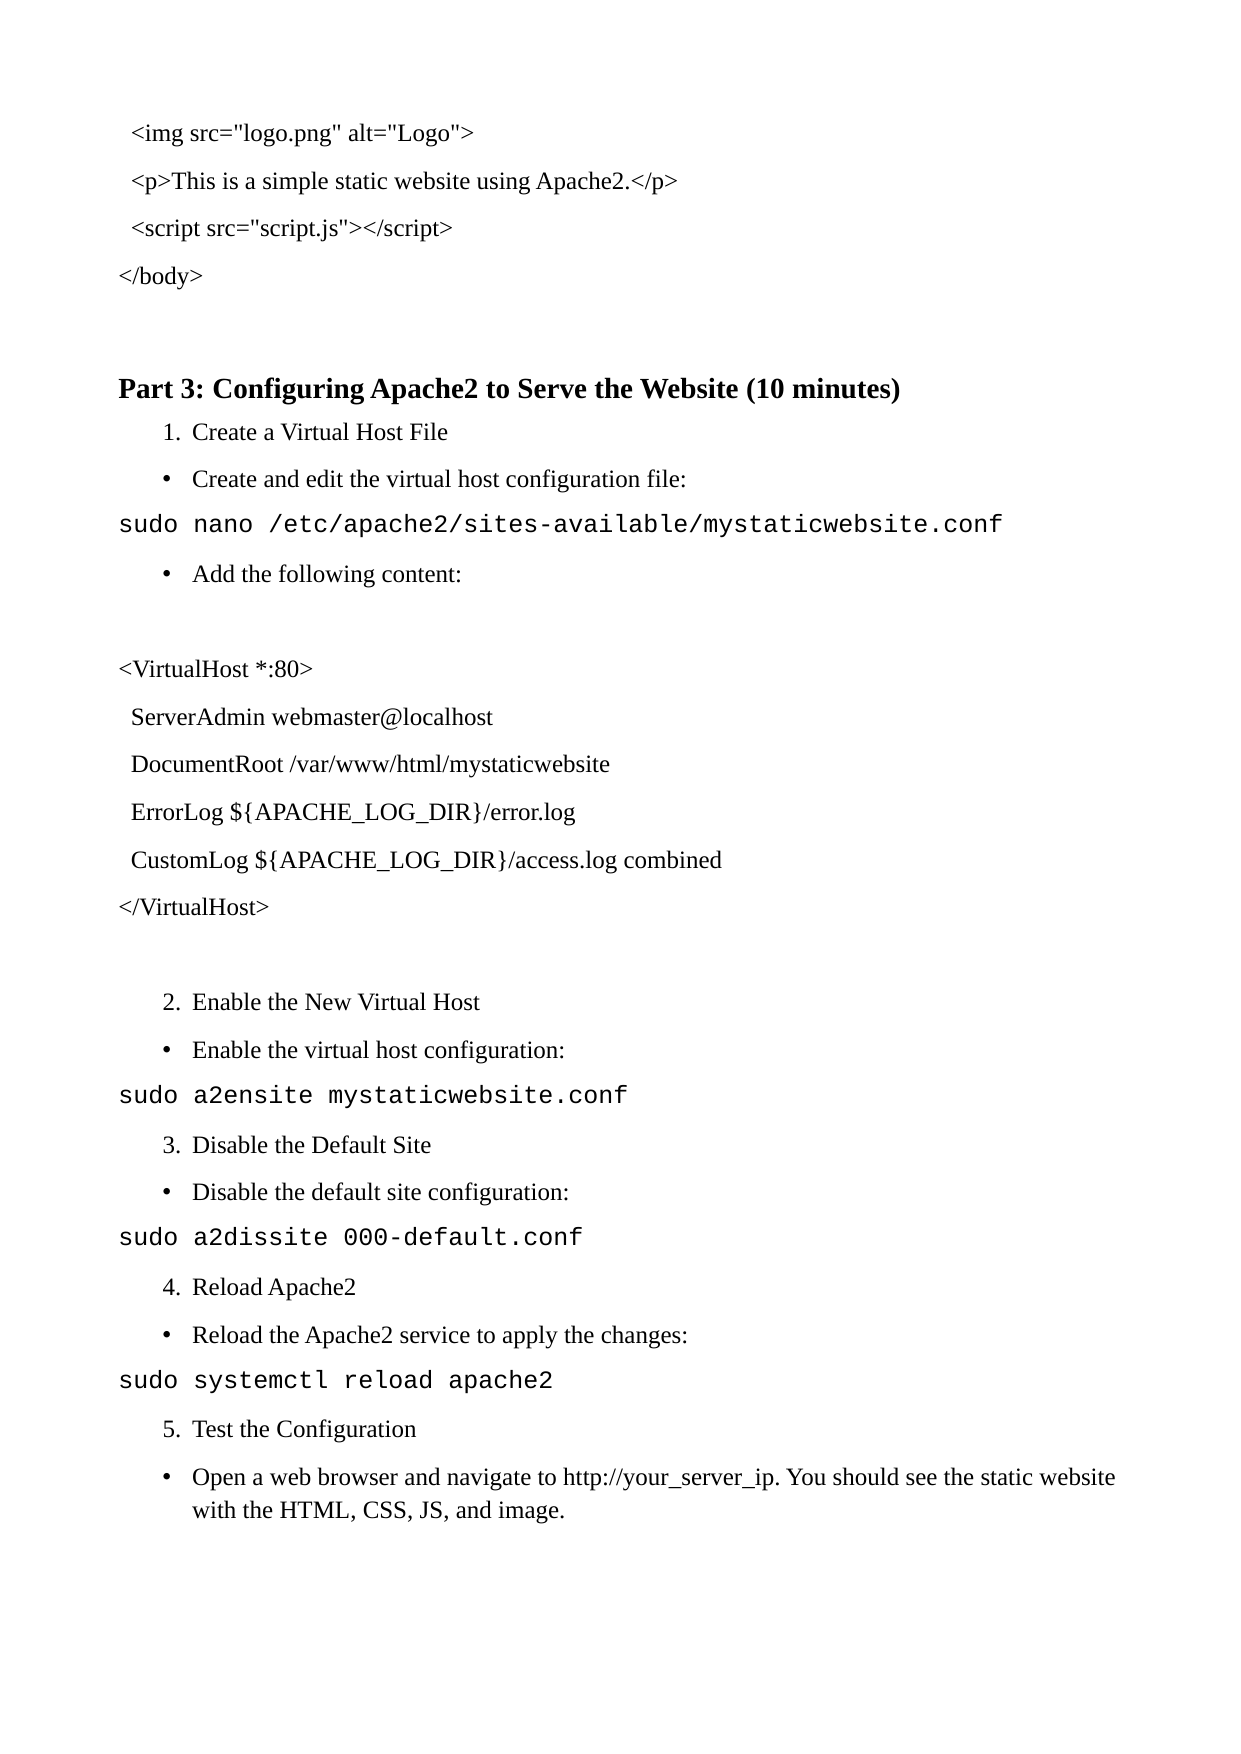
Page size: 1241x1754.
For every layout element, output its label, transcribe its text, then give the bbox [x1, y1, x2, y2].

list Disable the Default Site [162, 1130, 1122, 1158]
list Enable the New Virtual Host [162, 987, 1122, 1016]
text <VirtualHost *:80> [118, 654, 1122, 683]
list Enable the virtual host configuration: [162, 1035, 1122, 1064]
list Reload the Apache2 service to apply the changes: [162, 1320, 1122, 1348]
text </VirtualHost> [118, 892, 1122, 921]
list Add the following content: [162, 559, 1122, 588]
text <script src="script.js"></script> [118, 213, 1122, 242]
text sudo nano /etc/apache2/sites-available/mystaticwebsite.conf [118, 512, 1122, 540]
list Open a web browser and navigate to http://your_server_ip. You should see the static website with the HTML, CSS, JS, and image. [162, 1462, 1122, 1524]
text sudo systemctl reload apache2 [118, 1367, 1122, 1396]
text <p>This is a simple static website using Apache2.</p> [118, 166, 1122, 194]
text <img src="logo.png" alt="Logo"> [118, 118, 1122, 147]
text </body> [118, 261, 1122, 290]
list Test the Configuration [162, 1414, 1122, 1443]
list Create a Virtual Host File [162, 417, 1122, 446]
list Disable the default site configuration: [162, 1177, 1122, 1206]
text sudo a2ensite mystaticwebsite.conf [118, 1083, 1122, 1111]
text sudo a2dissite 000-default.conf [118, 1225, 1122, 1253]
text ErrorLog ${APACHE_LOG_DIR}/error.log [118, 797, 1122, 826]
text DocumentRoot /var/www/html/mystaticwebsite [118, 749, 1122, 778]
text CustomLog ${APACHE_LOG_DIR}/access.log combined [118, 845, 1122, 873]
text ServerAdmin webmaster@localhost [118, 702, 1122, 731]
subtitle Part 3: Configuring Apache2 to Serve the Website (10 minutes) [118, 371, 1122, 404]
list Create and edit the virtual host configuration file: [162, 464, 1122, 493]
list Reload Apache2 [162, 1272, 1122, 1301]
